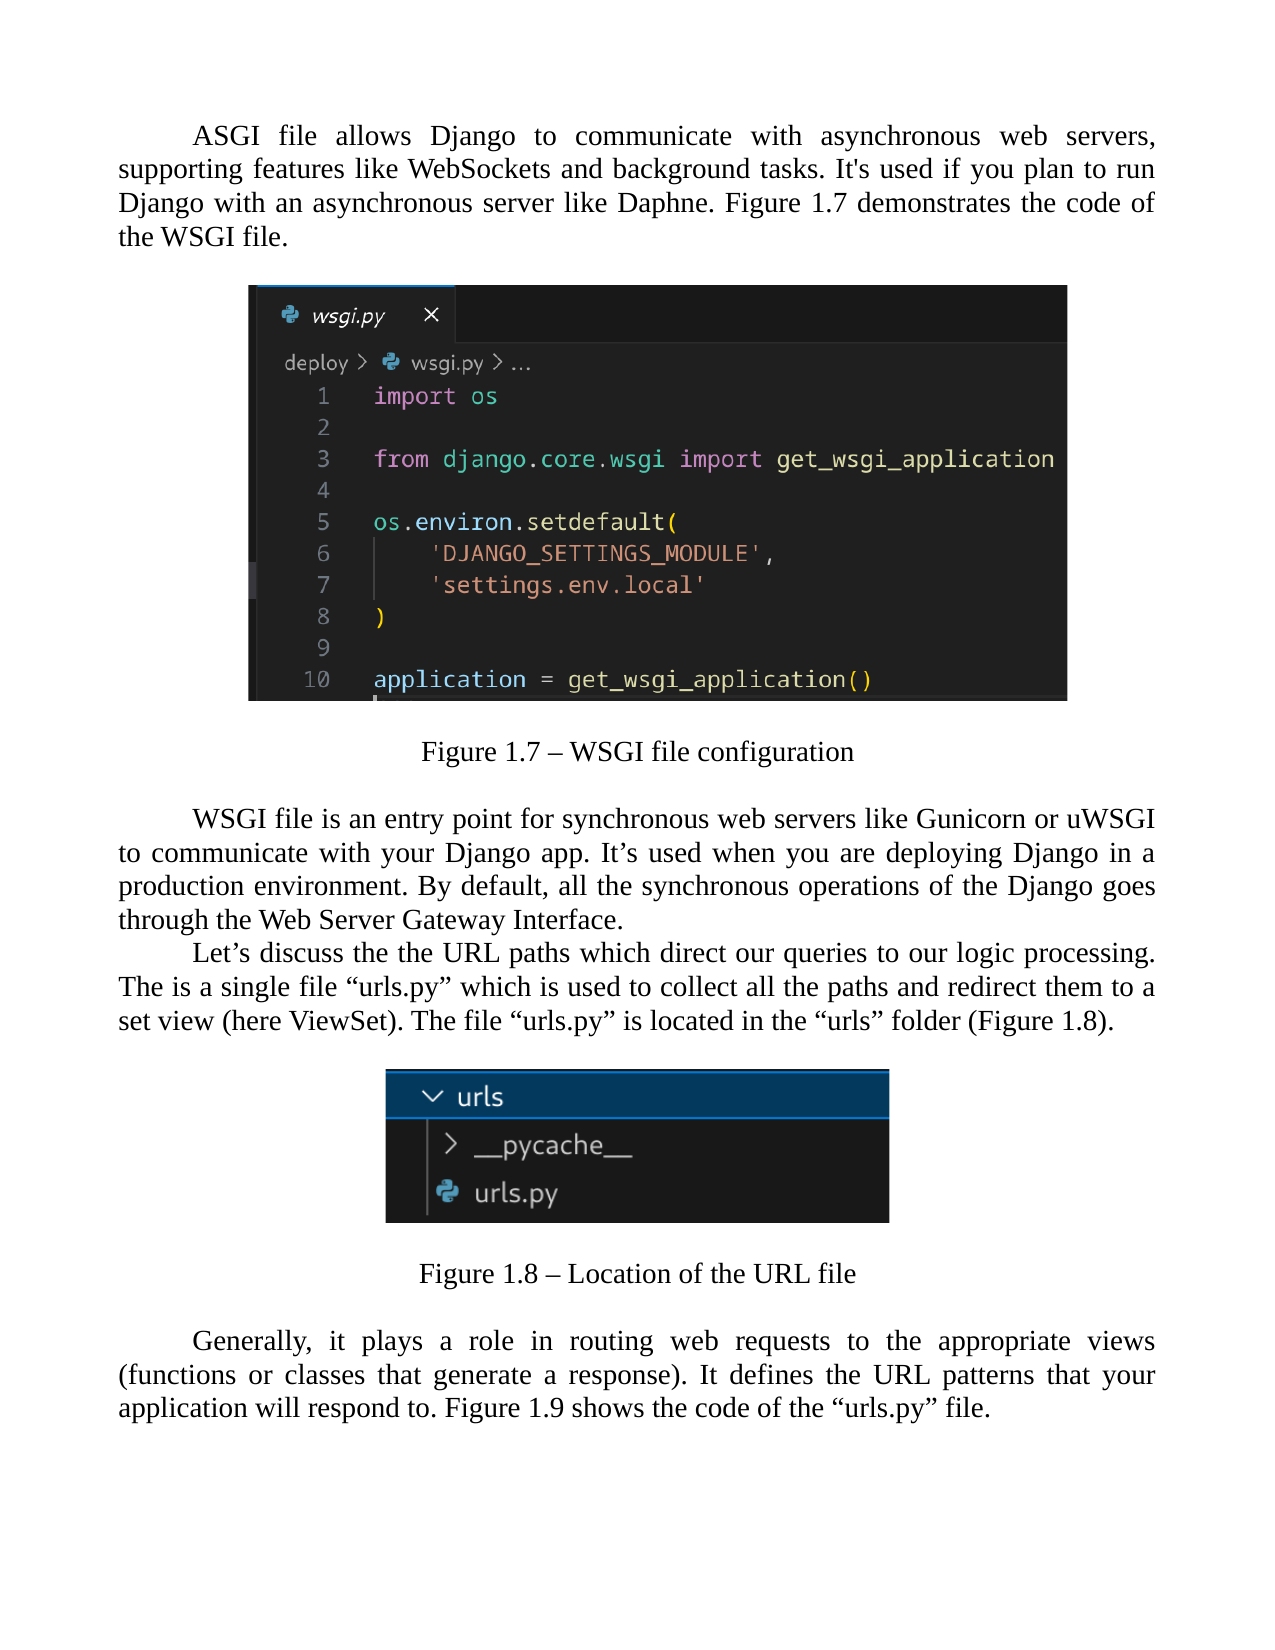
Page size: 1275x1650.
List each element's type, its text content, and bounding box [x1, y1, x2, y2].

text ASGI file allows Django to communicate with asynchronous web servers, supporting features like WebSockets and background tasks. It's used if you plan to run Django with an asynchronous server like Daphne. Figure 1.7 demonstrates the code of the WSGI file. [118, 118, 1157, 252]
text WSGI file is an entry point for synchronous web servers like Gunicorn or uWSGI to communicate with your Django app. It’s used when you are deploying Django in a production environment. By default, all the synchronous operations of the Django goes through the Web Server Gateway Interface. [118, 801, 1157, 936]
picture [385, 1069, 890, 1223]
picture [248, 285, 1068, 701]
text Generally, it plays a role in routing web requests to the appropriate views (functions or classes that generate a response). It defines the URL patterns that your application will respond to. Figure 1.9 shows the code of the “urls.py” file. [118, 1323, 1157, 1424]
text Figure 1.7 – WSGI file configuration [118, 734, 1157, 768]
text Figure 1.8 – Location of the URL file [118, 1256, 1157, 1290]
text Let’s discuss the the URL paths which direct our queries to our logic processing. The is a single file “urls.py” which is used to collect all the paths and redirect them to a set view (here ViewSet). The file “urls.py” is located in the “urls” folder (Figure 1.8). [118, 936, 1157, 1036]
